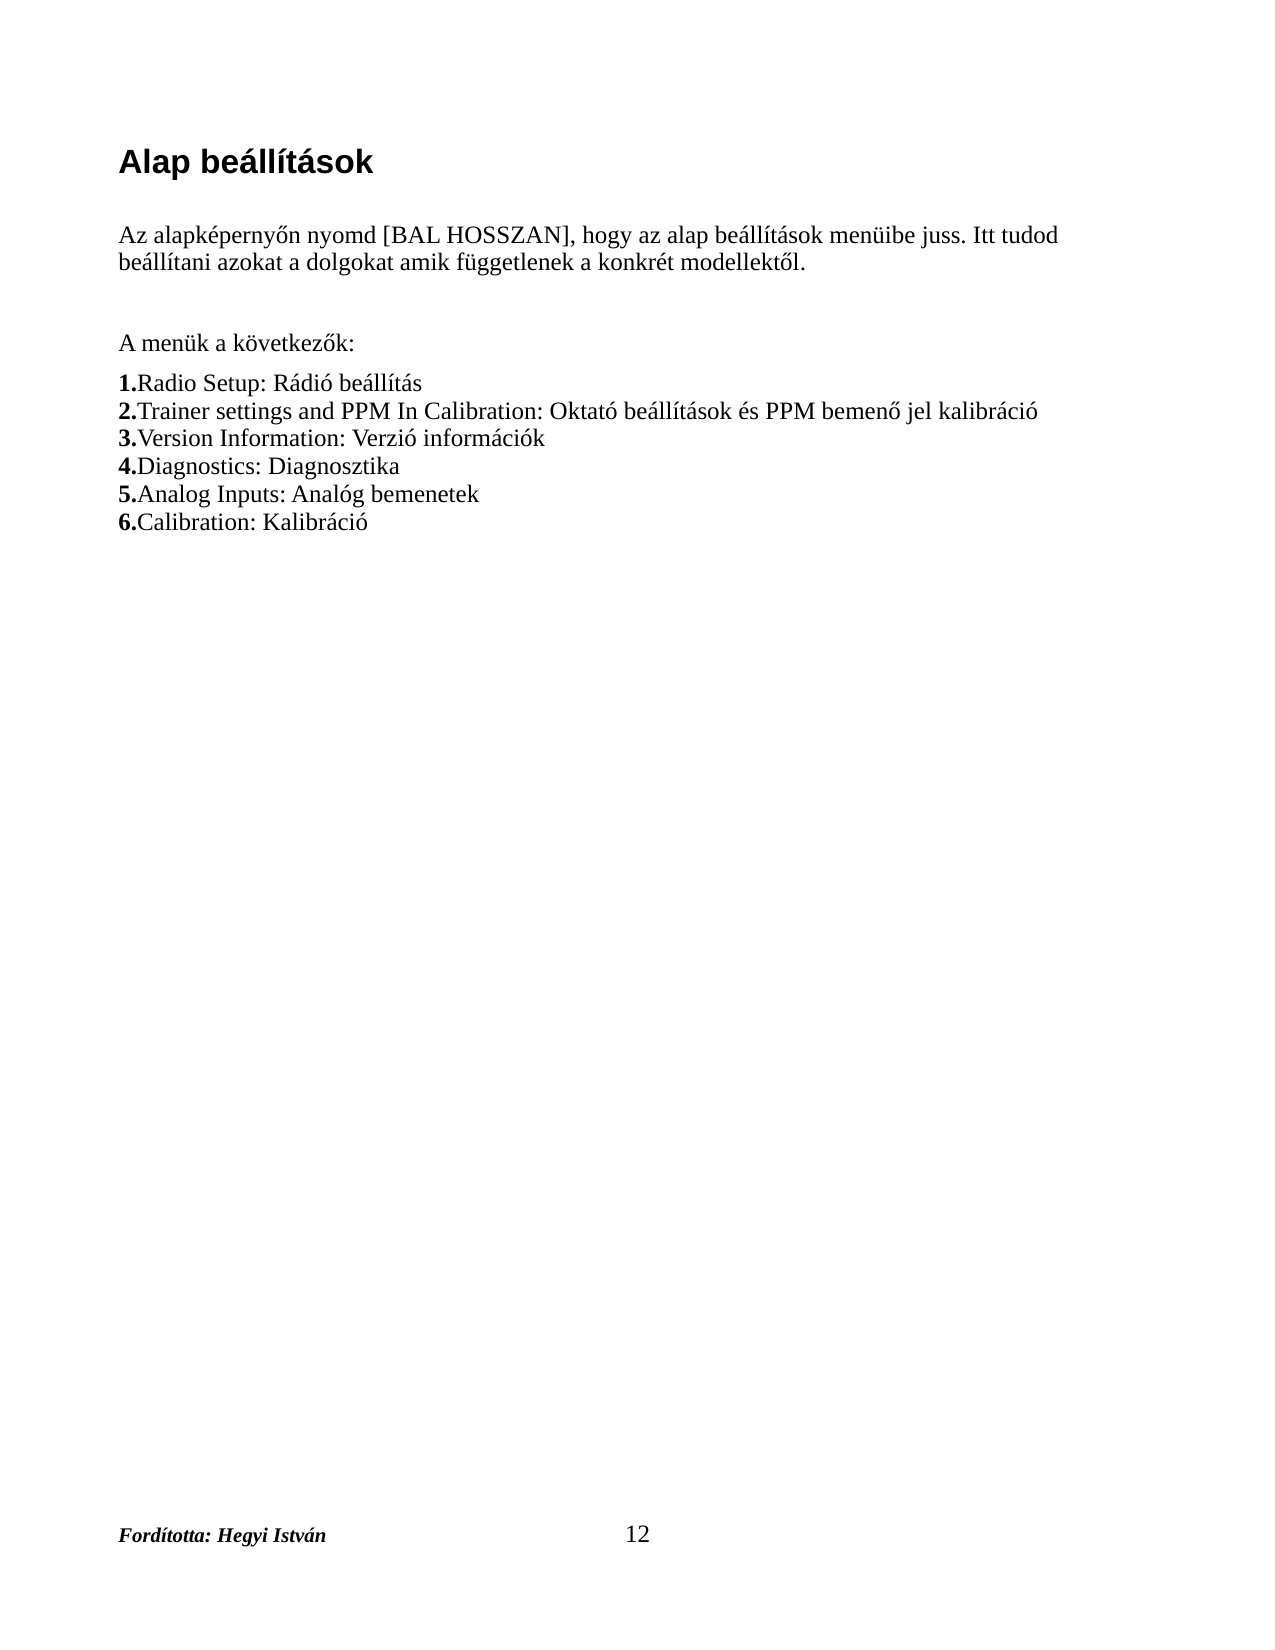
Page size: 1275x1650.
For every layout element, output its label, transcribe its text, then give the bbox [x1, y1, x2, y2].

list Trainer settings and PPM In Calibration: Oktató beállítások és PPM bemenő jel kalibráció [118, 397, 1157, 424]
list Radio Setup: Rádió beállítás [118, 369, 1157, 397]
subtitle Alap beállítások [118, 143, 1157, 181]
list Calibration: Kalibráció [118, 508, 1157, 535]
text Az alapképernyőn nyomd [BAL HOSSZAN], hogy az alap beállítások menüibe juss. Itt tudod beállítani azokat a dolgokat amik függetlenek a konkrét modellektől. [118, 221, 1157, 276]
list Diagnostics: Diagnosztika [118, 452, 1157, 480]
list Version Information: Verzió információk [118, 424, 1157, 452]
list Analog Inputs: Analóg bemenetek [118, 480, 1157, 508]
text A menük a következők: [118, 329, 1157, 357]
